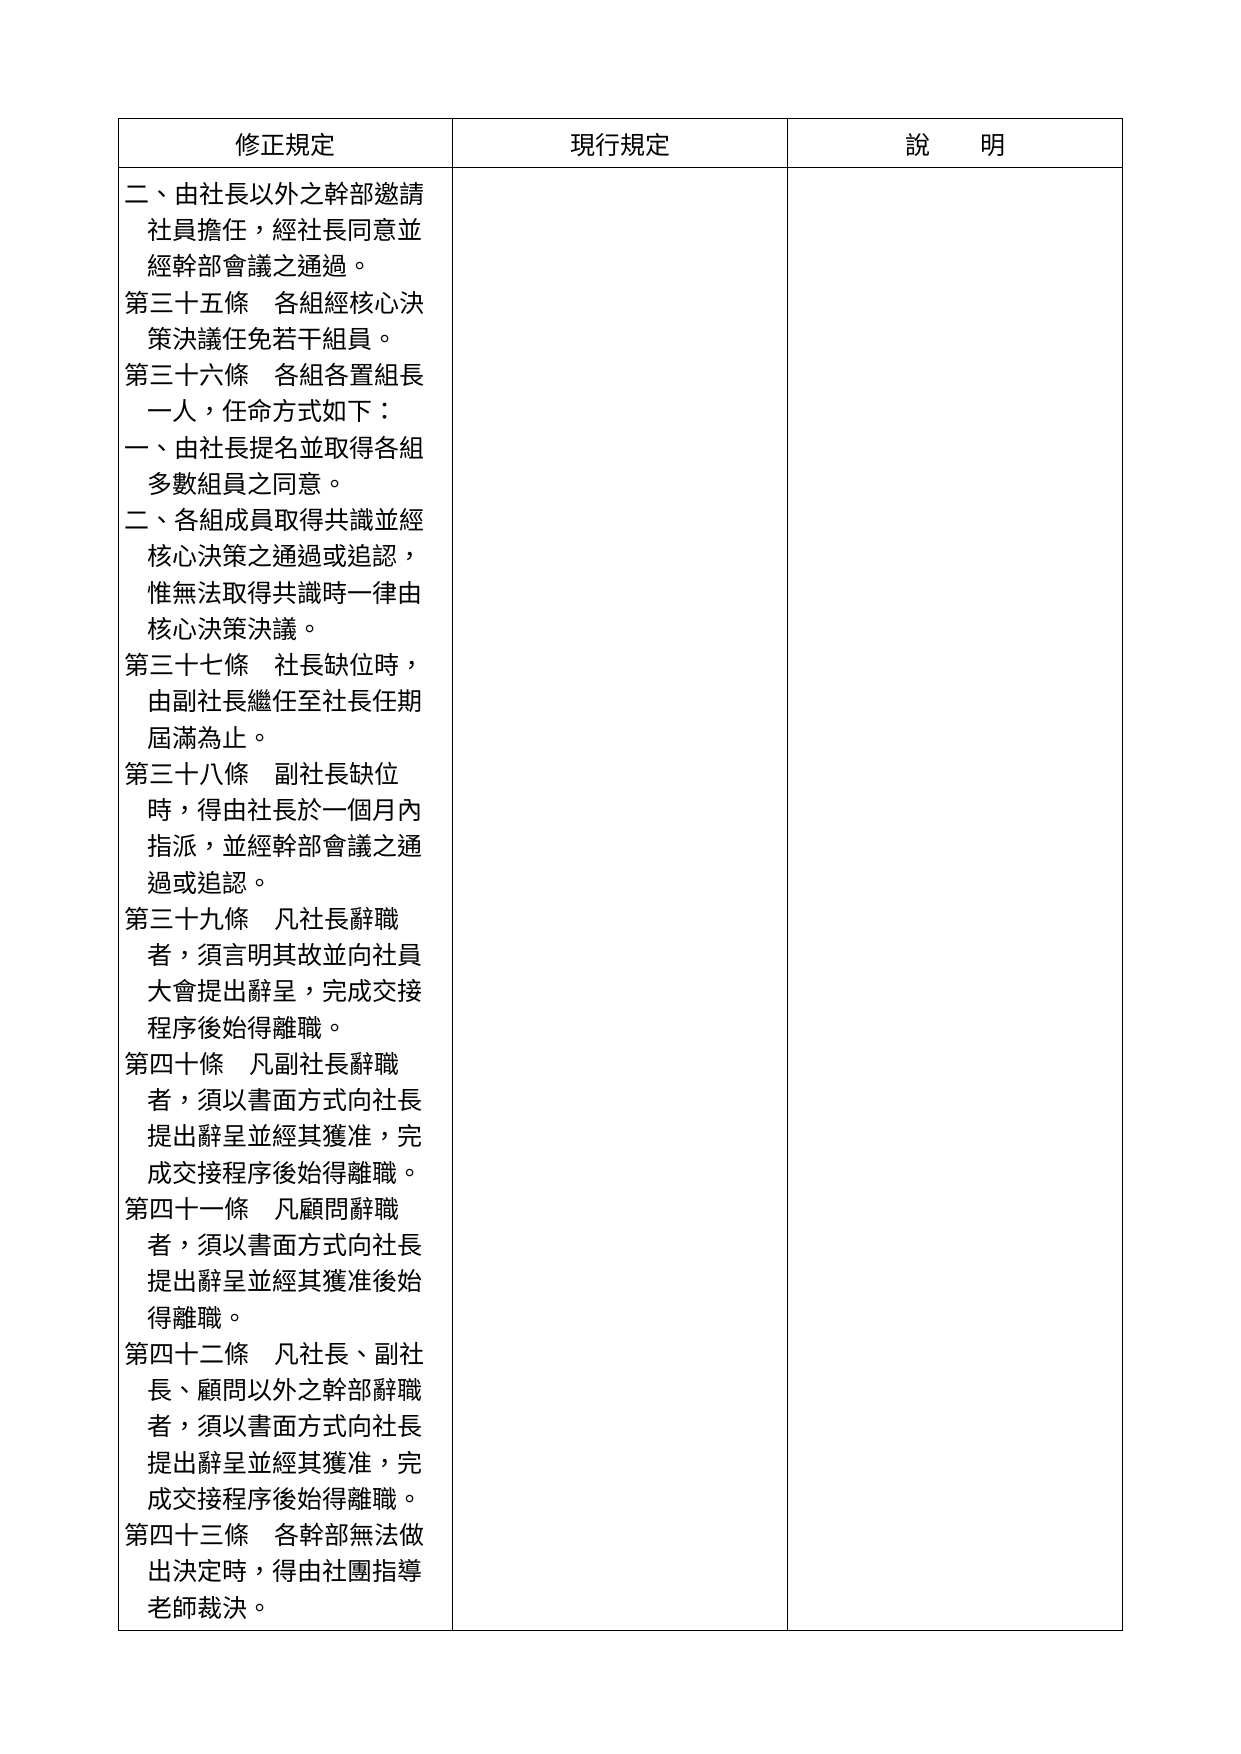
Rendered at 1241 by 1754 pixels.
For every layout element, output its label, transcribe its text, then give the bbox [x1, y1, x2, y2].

table_header 修正規定 [119, 119, 452, 167]
table_header 現行規定 [453, 119, 787, 167]
table_cell 二、由社長以外之幹部邀請社員擔任，經社長同意並經幹部會議之通過。 第三十五條 各組經核心決策決議任免若干組員。 第三十六條 各組各置組長一人，任命方式如下： 一、由社長提名並取得各組多數組員之同意。 二、各組成員取得共識並經核心決策之通過或追認，惟無法取得共識時一律由核心決策決議。 第三十七條 社長缺位時，由副社長繼任至社長任期屆滿為止。 第三十八條 副社長缺位時，得由社長於一個月內指派，並經幹部會議之通過或追認。 第三十九條 凡社長辭職者，須言明其故並向社員大會提出辭呈，完成交接程序後始得離職。 第四十條 凡副社長辭職者，須以書面方式向社長提出辭呈並經其獲准，完成交接程序後始得離職。 第四十一條 凡顧問辭職者，須以書面方式向社長提出辭呈並經其獲准後始得離職。 第四十二條 凡社長、副社長、顧問以外之幹部辭職者，須以書面方式向社長提出辭呈並經其獲准，完成交接程序後始得離職。 第四十三條 各幹部無法做出決定時，得由社團指導老師裁決。 [119, 168, 452, 1630]
table_cell [788, 168, 1122, 1630]
table_header 說 明 [788, 119, 1122, 167]
table_cell [453, 168, 787, 1630]
